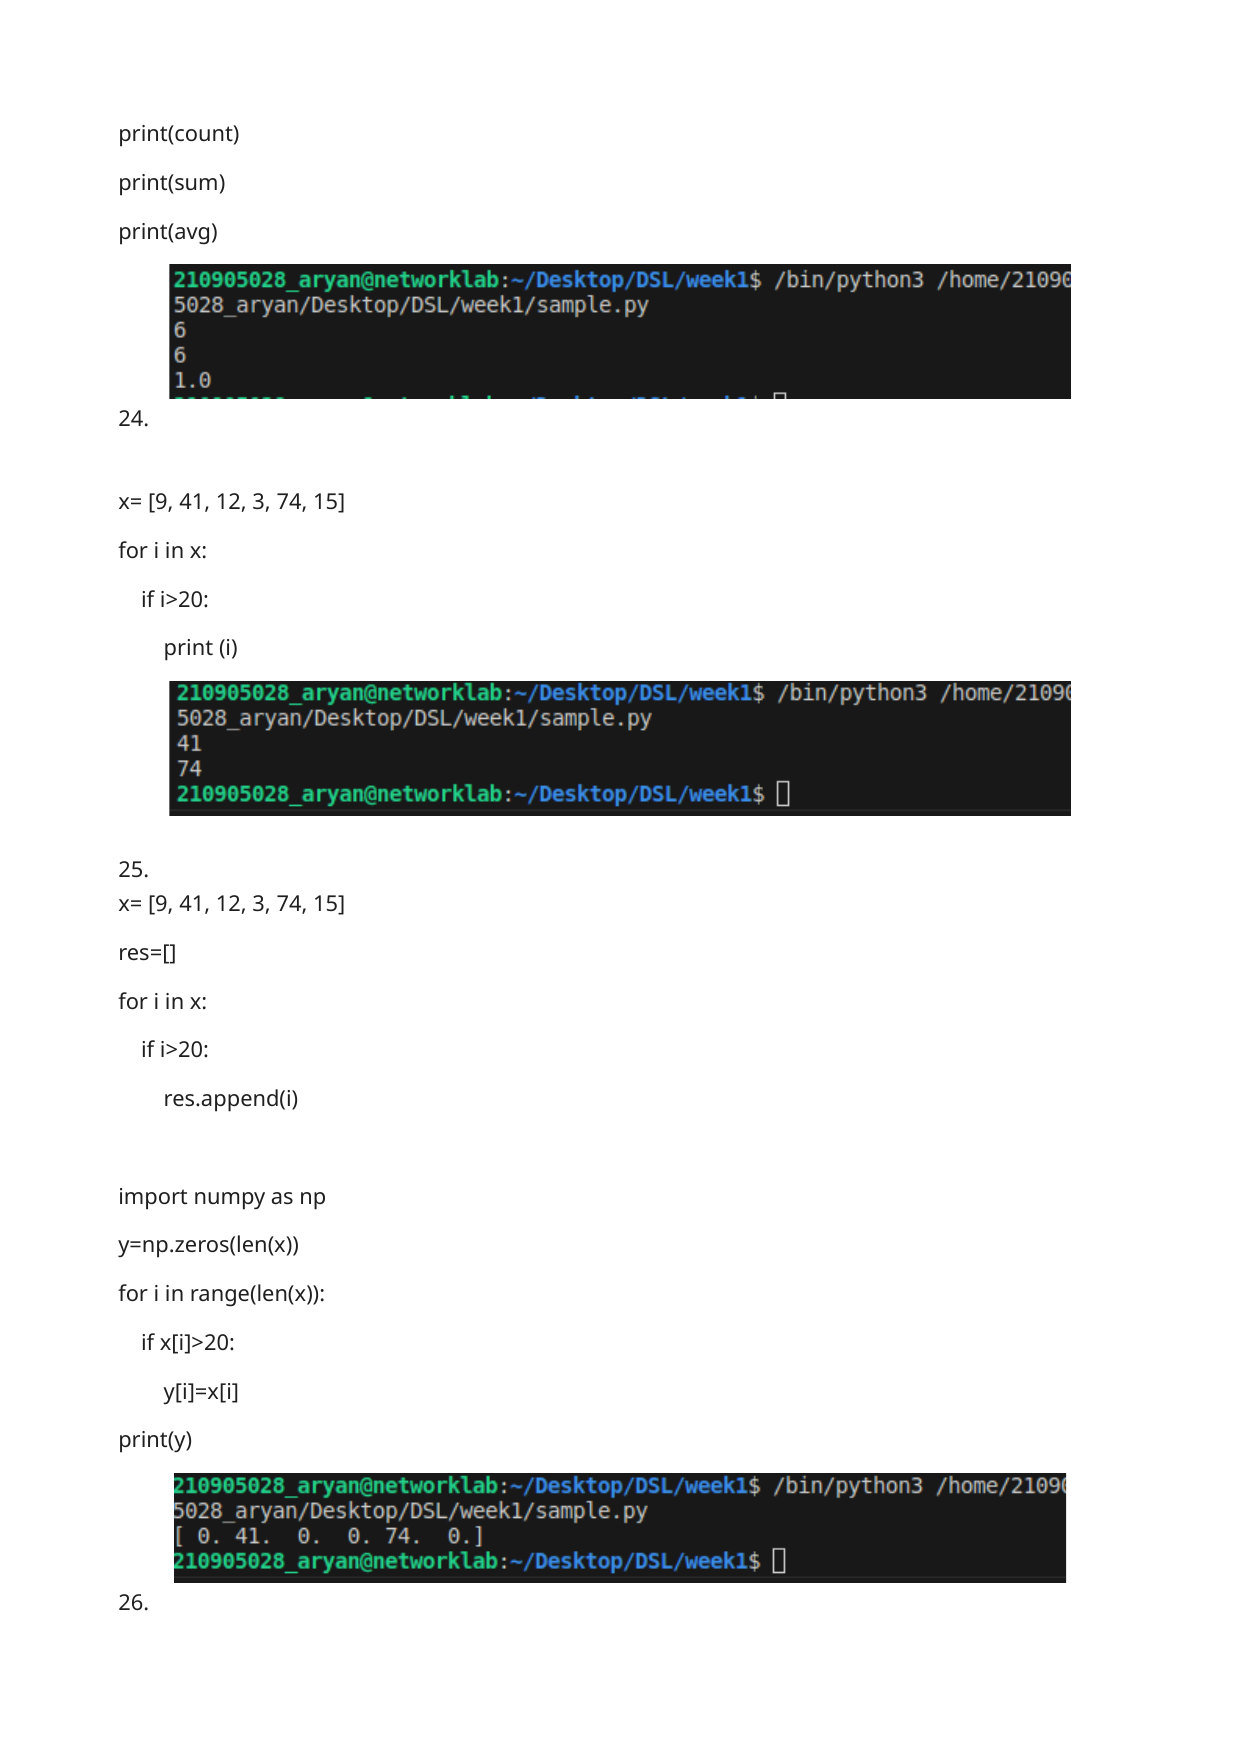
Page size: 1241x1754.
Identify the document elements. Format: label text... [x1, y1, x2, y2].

text print(avg) [118, 216, 1122, 245]
text for i in range(len(x)): [118, 1278, 1122, 1308]
text res=[] [118, 937, 1122, 967]
text if x[i]>20: [118, 1327, 1122, 1357]
text print(sum) [118, 167, 1122, 197]
text 25. x= [9, 41, 12, 3, 74, 15] [118, 681, 1122, 918]
picture [174, 1473, 1067, 1583]
text if i>20: [118, 1034, 1122, 1064]
text res.append(i) [118, 1083, 1122, 1113]
text x= [9, 41, 12, 3, 74, 15] [118, 486, 1122, 516]
text for i in x: [118, 535, 1122, 564]
text import numpy as np [118, 1181, 1122, 1210]
text print (i) [118, 632, 1122, 662]
text y[i]=x[i] [118, 1376, 1122, 1405]
text if i>20: [118, 583, 1122, 613]
text print(count) [118, 118, 1122, 148]
text for i in x: [118, 986, 1122, 1015]
text 26. [118, 1473, 1122, 1617]
picture [169, 264, 1071, 399]
text 24. [118, 264, 1122, 467]
text y=np.zeros(len(x)) [118, 1229, 1122, 1259]
text print(y) [118, 1424, 1122, 1454]
picture [169, 681, 1071, 816]
